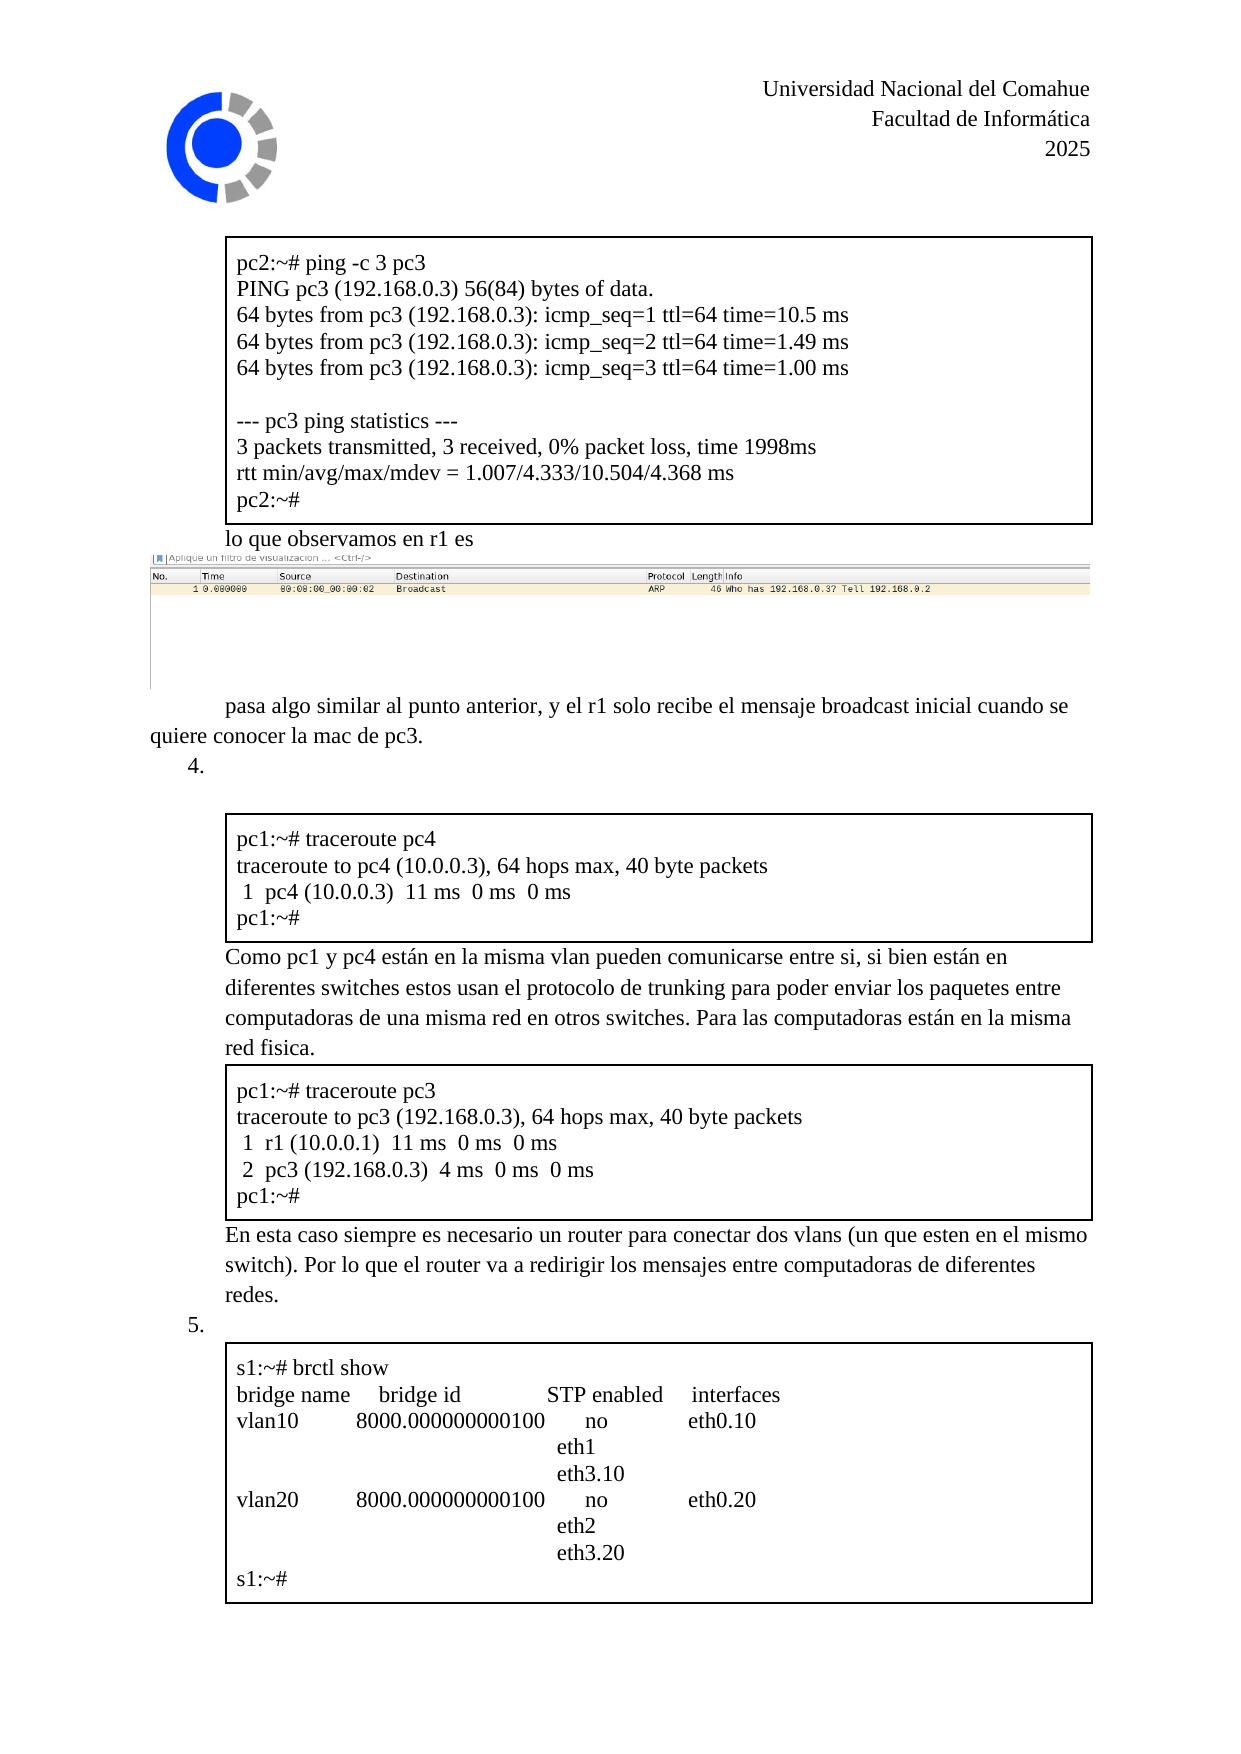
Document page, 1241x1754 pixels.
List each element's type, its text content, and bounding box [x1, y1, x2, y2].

text En esta caso siempre es necesario un router para conectar dos vlans (un que esten en el mismo switch). Por lo que el router va a redirigir los mensajes entre computadoras de diferentes redes. [225, 1221, 1090, 1308]
table_header pc1:~# traceroute pc4 traceroute to pc4 (10.0.0.3), 64 hops max, 40 byte packets 1 pc4 (10.0.0.3) 11 ms 0 ms 0 ms pc1:~# [227, 815, 1091, 941]
table_header pc1:~# traceroute pc3 traceroute to pc3 (192.168.0.3), 64 hops max, 40 byte packets 1 r1 (10.0.0.1) 11 ms 0 ms 0 ms 2 pc3 (192.168.0.3) 4 ms 0 ms 0 ms pc1:~# [227, 1066, 1091, 1219]
table_header pc2:~# ping -c 3 pc3 PING pc3 (192.168.0.3) 56(84) bytes of data. 64 bytes from pc3 (192.168.0.3): icmp_seq=1 ttl=64 time=10.5 ms 64 bytes from pc3 (192.168.0.3): icmp_seq=2 ttl=64 time=1.49 ms 64 bytes from pc3 (192.168.0.3): icmp_seq=3 ttl=64 time=1.00 ms --- pc3 ping statistics --- 3 packets transmitted, 3 received, 0% packet loss, time 1998ms rtt min/avg/max/mdev = 1.007/4.333/10.504/4.368 ms pc2:~# [227, 238, 1091, 523]
picture [150, 555, 1091, 689]
table_header s1:~# brctl show bridge name bridge id STP enabled interfaces vlan10 8000.000000000100 no eth0.10 eth1 eth3.10 vlan20 8000.000000000100 no eth0.20 eth2 eth3.20 s1:~# [227, 1344, 1091, 1602]
text pasa algo similar al punto anterior, y el r1 solo recibe el mensaje broadcast inicial cuando se quiere conocer la mac de pc3. [150, 692, 1090, 749]
picture [153, 78, 293, 211]
text lo que observamos en r1 es [225, 525, 1090, 551]
text Como pc1 y pc4 están en la misma vlan pueden comunicarse entre si, si bien están en diferentes switches estos usan el protocolo de trunking para poder enviar los paquetes entre computadoras de una misma red en otros switches. Para las computadoras están en la misma red fisica. [225, 943, 1090, 1060]
